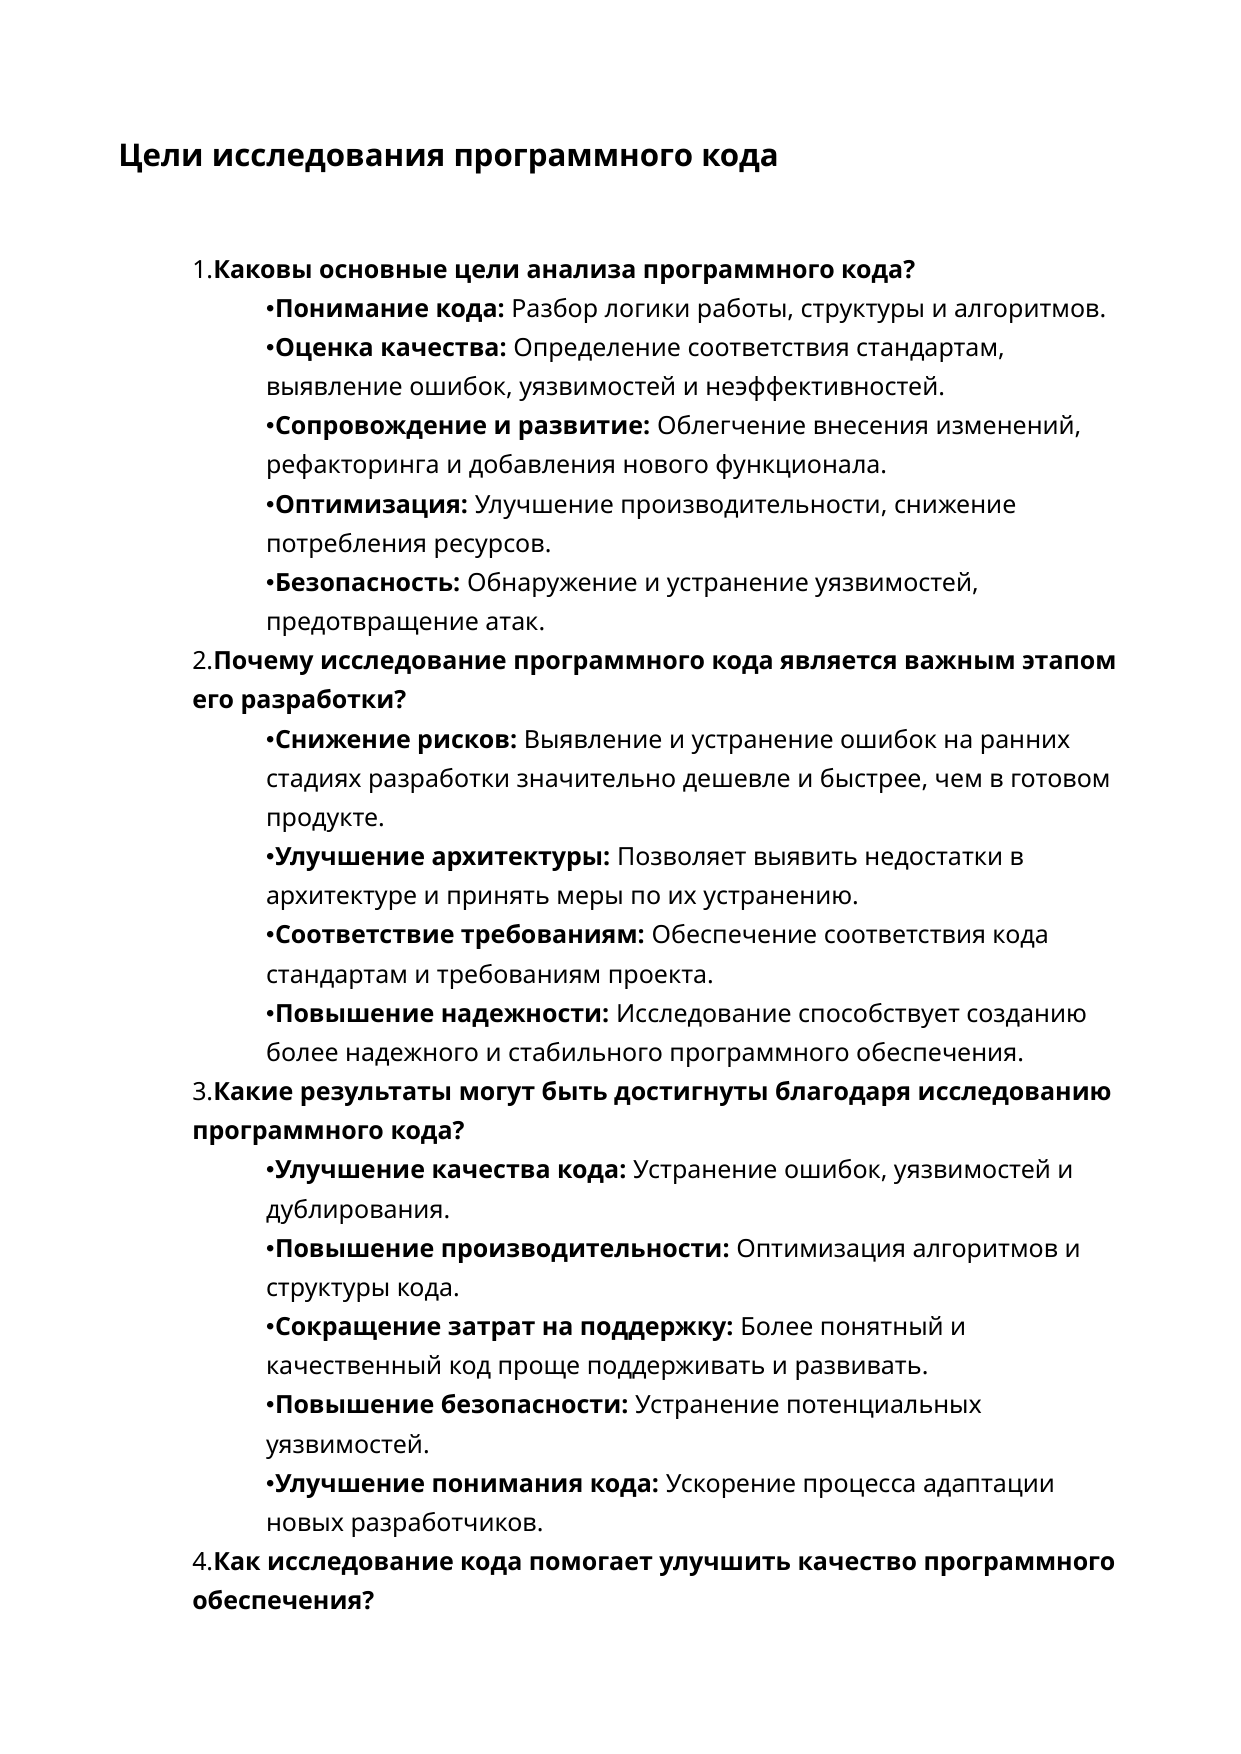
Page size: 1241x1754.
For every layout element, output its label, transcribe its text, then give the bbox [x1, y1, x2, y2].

subtitle Цели исследования программного кода [118, 133, 1122, 175]
list Сопровождение и развитие: Облегчение внесения изменений, рефакторинга и добавления нового функционала. [118, 408, 1122, 481]
list Понимание кода: Разбор логики работы, структуры и алгоритмов. [118, 291, 1122, 324]
list Повышение безопасности: Устранение потенциальных уязвимостей. [118, 1387, 1122, 1460]
list Повышение производительности: Оптимизация алгоритмов и структуры кода. [118, 1231, 1122, 1304]
list Улучшение понимания кода: Ускорение процесса адаптации новых разработчиков. [118, 1466, 1122, 1539]
list Каковы основные цели анализа программного кода? [118, 251, 1122, 285]
list Оценка качества: Определение соответствия стандартам, выявление ошибок, уязвимостей и неэффективностей. [118, 330, 1122, 403]
list Как исследование кода помогает улучшить качество программного обеспечения? [118, 1544, 1122, 1617]
list Улучшение качества кода: Устранение ошибок, уязвимостей и дублирования. [118, 1152, 1122, 1225]
list Оптимизация: Улучшение производительности, снижение потребления ресурсов. [118, 486, 1122, 559]
list Снижение рисков: Выявление и устранение ошибок на ранних стадиях разработки значительно дешевле и быстрее, чем в готовом продукте. [118, 721, 1122, 834]
list Соответствие требованиям: Обеспечение соответствия кода стандартам и требованиям проекта. [118, 917, 1122, 990]
list Какие результаты могут быть достигнуты благодаря исследованию программного кода? [118, 1074, 1122, 1147]
list Сокращение затрат на поддержку: Более понятный и качественный код проще поддерживать и развивать. [118, 1309, 1122, 1382]
list Повышение надежности: Исследование способствует созданию более надежного и стабильного программного обеспечения. [118, 996, 1122, 1069]
list Безопасность: Обнаружение и устранение уязвимостей, предотвращение атак. [118, 565, 1122, 638]
list Почему исследование программного кода является важным этапом его разработки? [118, 643, 1122, 716]
list Улучшение архитектуры: Позволяет выявить недостатки в архитектуре и принять меры по их устранению. [118, 839, 1122, 912]
